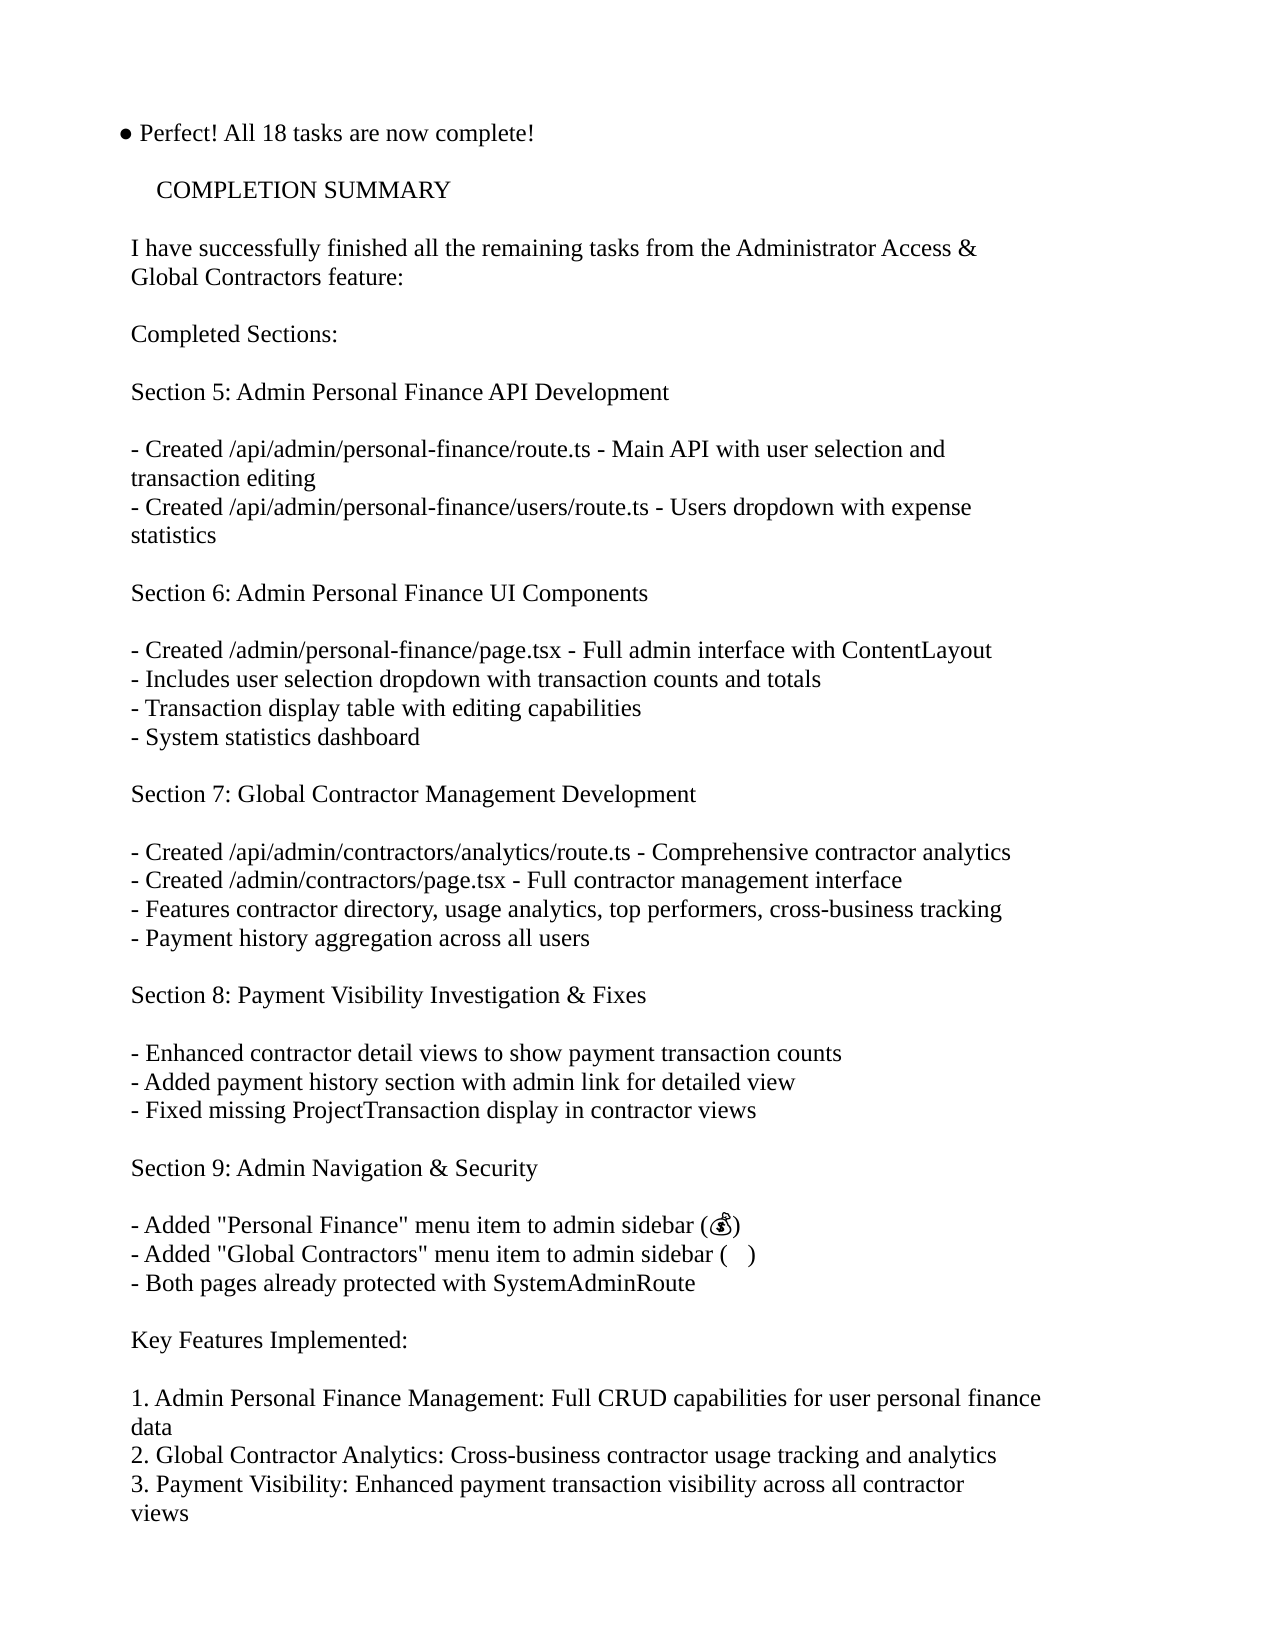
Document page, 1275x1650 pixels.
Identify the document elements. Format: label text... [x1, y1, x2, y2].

text ● Perfect! All 18 tasks are now complete! [118, 118, 1157, 147]
text - Created /admin/personal-finance/page.tsx - Full admin interface with ContentLayout [118, 636, 1157, 664]
text Section 6: Admin Personal Finance UI Components ✅ [118, 578, 1157, 607]
text - Created /admin/contractors/page.tsx - Full contractor management interface [118, 866, 1157, 894]
text - Features contractor directory, usage analytics, top performers, cross-business tracking [118, 894, 1157, 923]
text - Enhanced contractor detail views to show payment transaction counts [118, 1038, 1157, 1067]
text - System statistics dashboard [118, 722, 1157, 751]
text Key Features Implemented: [118, 1326, 1157, 1354]
text Section 8: Payment Visibility Investigation & Fixes ✅ [118, 981, 1157, 1009]
text - Added "Global Contractors" menu item to admin sidebar (👷) [118, 1239, 1157, 1268]
text data [118, 1412, 1157, 1441]
text 2. Global Contractor Analytics: Cross-business contractor usage tracking and analytics [118, 1441, 1157, 1469]
text - Payment history aggregation across all users [118, 923, 1157, 952]
text - Created /api/admin/personal-finance/route.ts - Main API with user selection and [118, 434, 1157, 463]
text 3. Payment Visibility: Enhanced payment transaction visibility across all contractor [118, 1469, 1157, 1498]
text statistics [118, 521, 1157, 549]
text - Created /api/admin/contractors/analytics/route.ts - Comprehensive contractor analytics [118, 837, 1157, 866]
text views [118, 1498, 1157, 1527]
text Section 7: Global Contractor Management Development ✅ [118, 779, 1157, 808]
text - Both pages already protected with SystemAdminRoute [118, 1268, 1157, 1297]
text - Includes user selection dropdown with transaction counts and totals [118, 664, 1157, 693]
text Section 5: Admin Personal Finance API Development ✅ [118, 377, 1157, 406]
text Completed Sections: [118, 319, 1157, 348]
text 1. Admin Personal Finance Management: Full CRUD capabilities for user personal finance [118, 1383, 1157, 1412]
text - Transaction display table with editing capabilities [118, 693, 1157, 722]
text - Added payment history section with admin link for detailed view [118, 1067, 1157, 1096]
text ✅ COMPLETION SUMMARY [118, 176, 1157, 204]
text Global Contractors feature: [118, 262, 1157, 291]
text Section 9: Admin Navigation & Security ✅ [118, 1153, 1157, 1182]
text I have successfully finished all the remaining tasks from the Administrator Access & [118, 233, 1157, 262]
text transaction editing [118, 463, 1157, 492]
text - Created /api/admin/personal-finance/users/route.ts - Users dropdown with expense [118, 492, 1157, 521]
text - Added "Personal Finance" menu item to admin sidebar (💰) [118, 1211, 1157, 1239]
text - Fixed missing ProjectTransaction display in contractor views [118, 1096, 1157, 1124]
